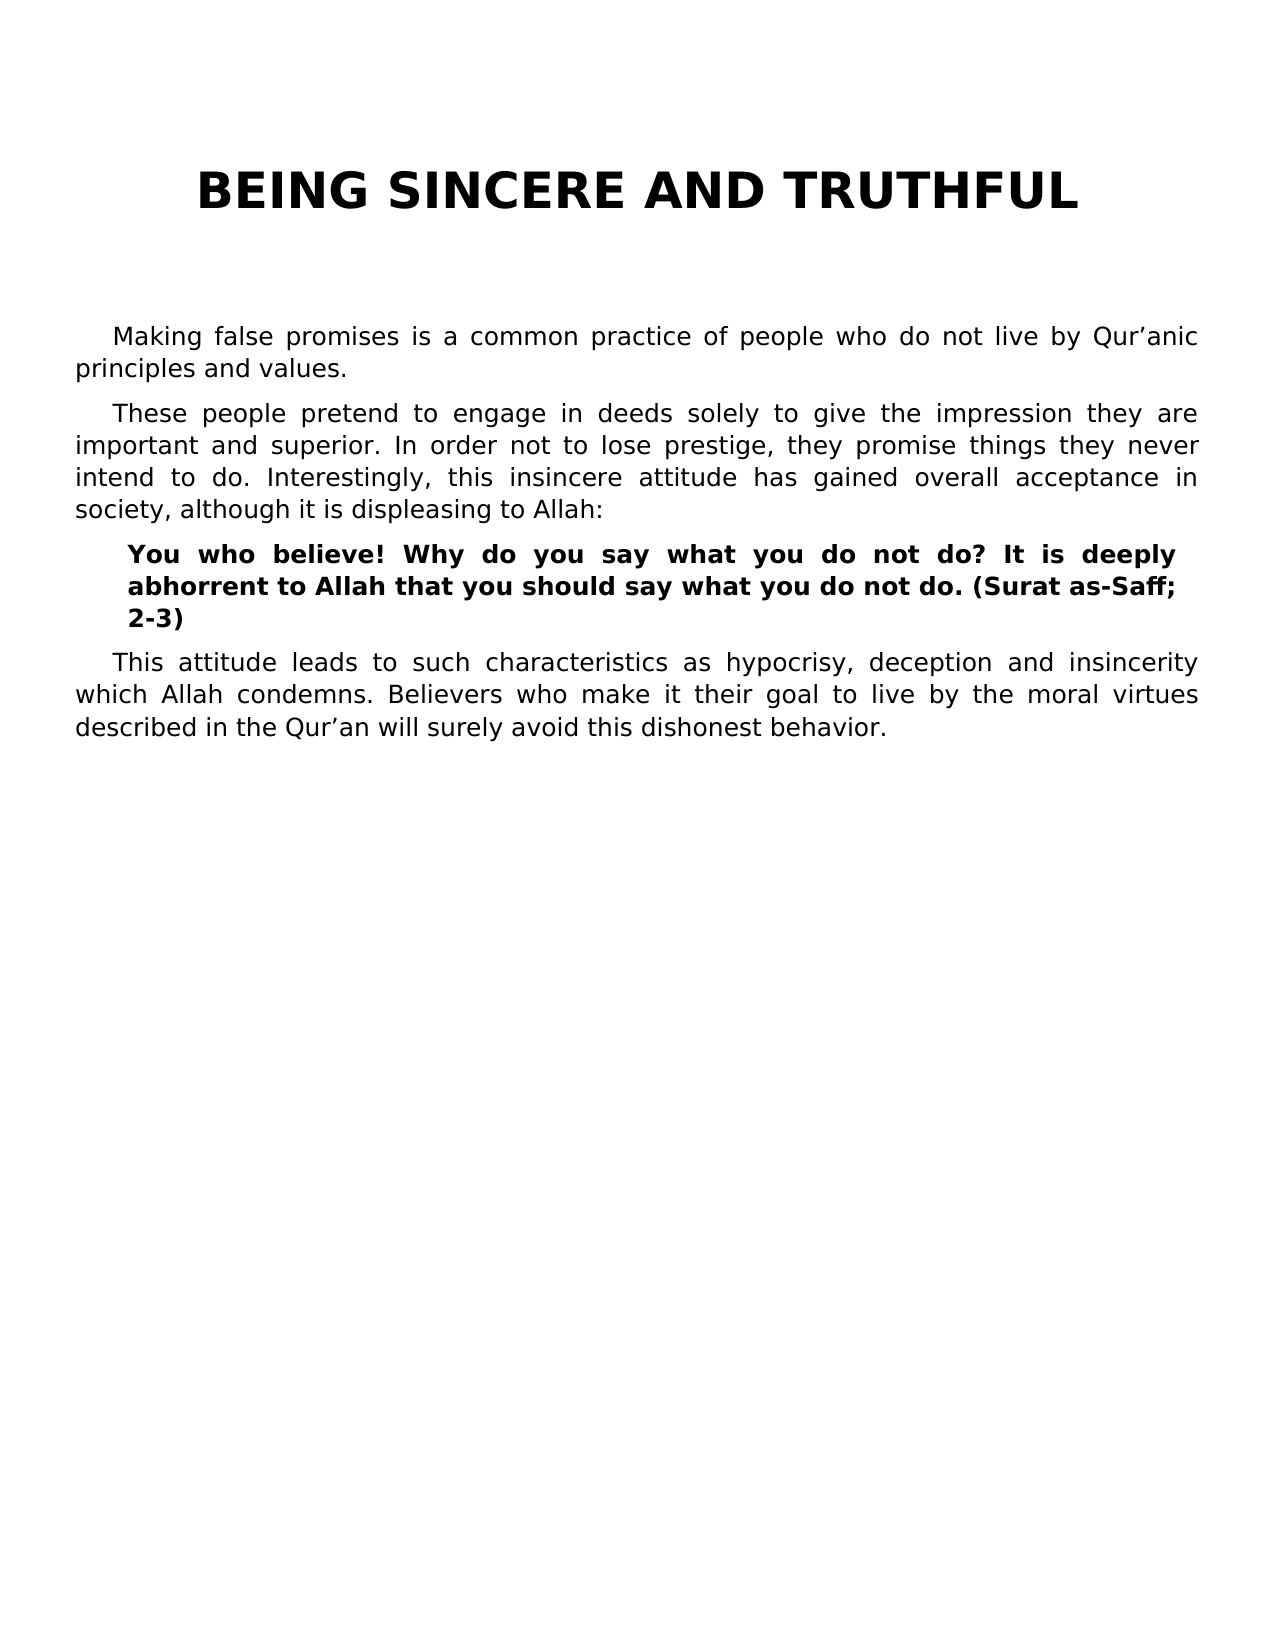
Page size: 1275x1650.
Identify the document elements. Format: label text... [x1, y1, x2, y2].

text You who believe! Why do you say what you do not do? It is deeply abhorrent to Allah that you should say what you do not do. (Surat as-Saff; 2-3) [127, 540, 1177, 633]
subtitle BEING SINCERE AND TRUTHFUL [75, 162, 1200, 221]
text Making false promises is a common practice of people who do not live by Qur’anic principles and values. [75, 322, 1200, 384]
text This attitude leads to such characteristics as hypocrisy, deception and insincerity which Allah condemns. Believers who make it their goal to live by the moral virtues described in the Qur’an will surely avoid this dishonest behavior. [75, 649, 1200, 742]
text These people pretend to engage in deeds solely to give the impression they are important and superior. In order not to lose prestige, they promise things they never intend to do. Interestingly, this insincere attitude has gained overall acceptance in society, although it is displeasing to Allah: [75, 399, 1200, 524]
